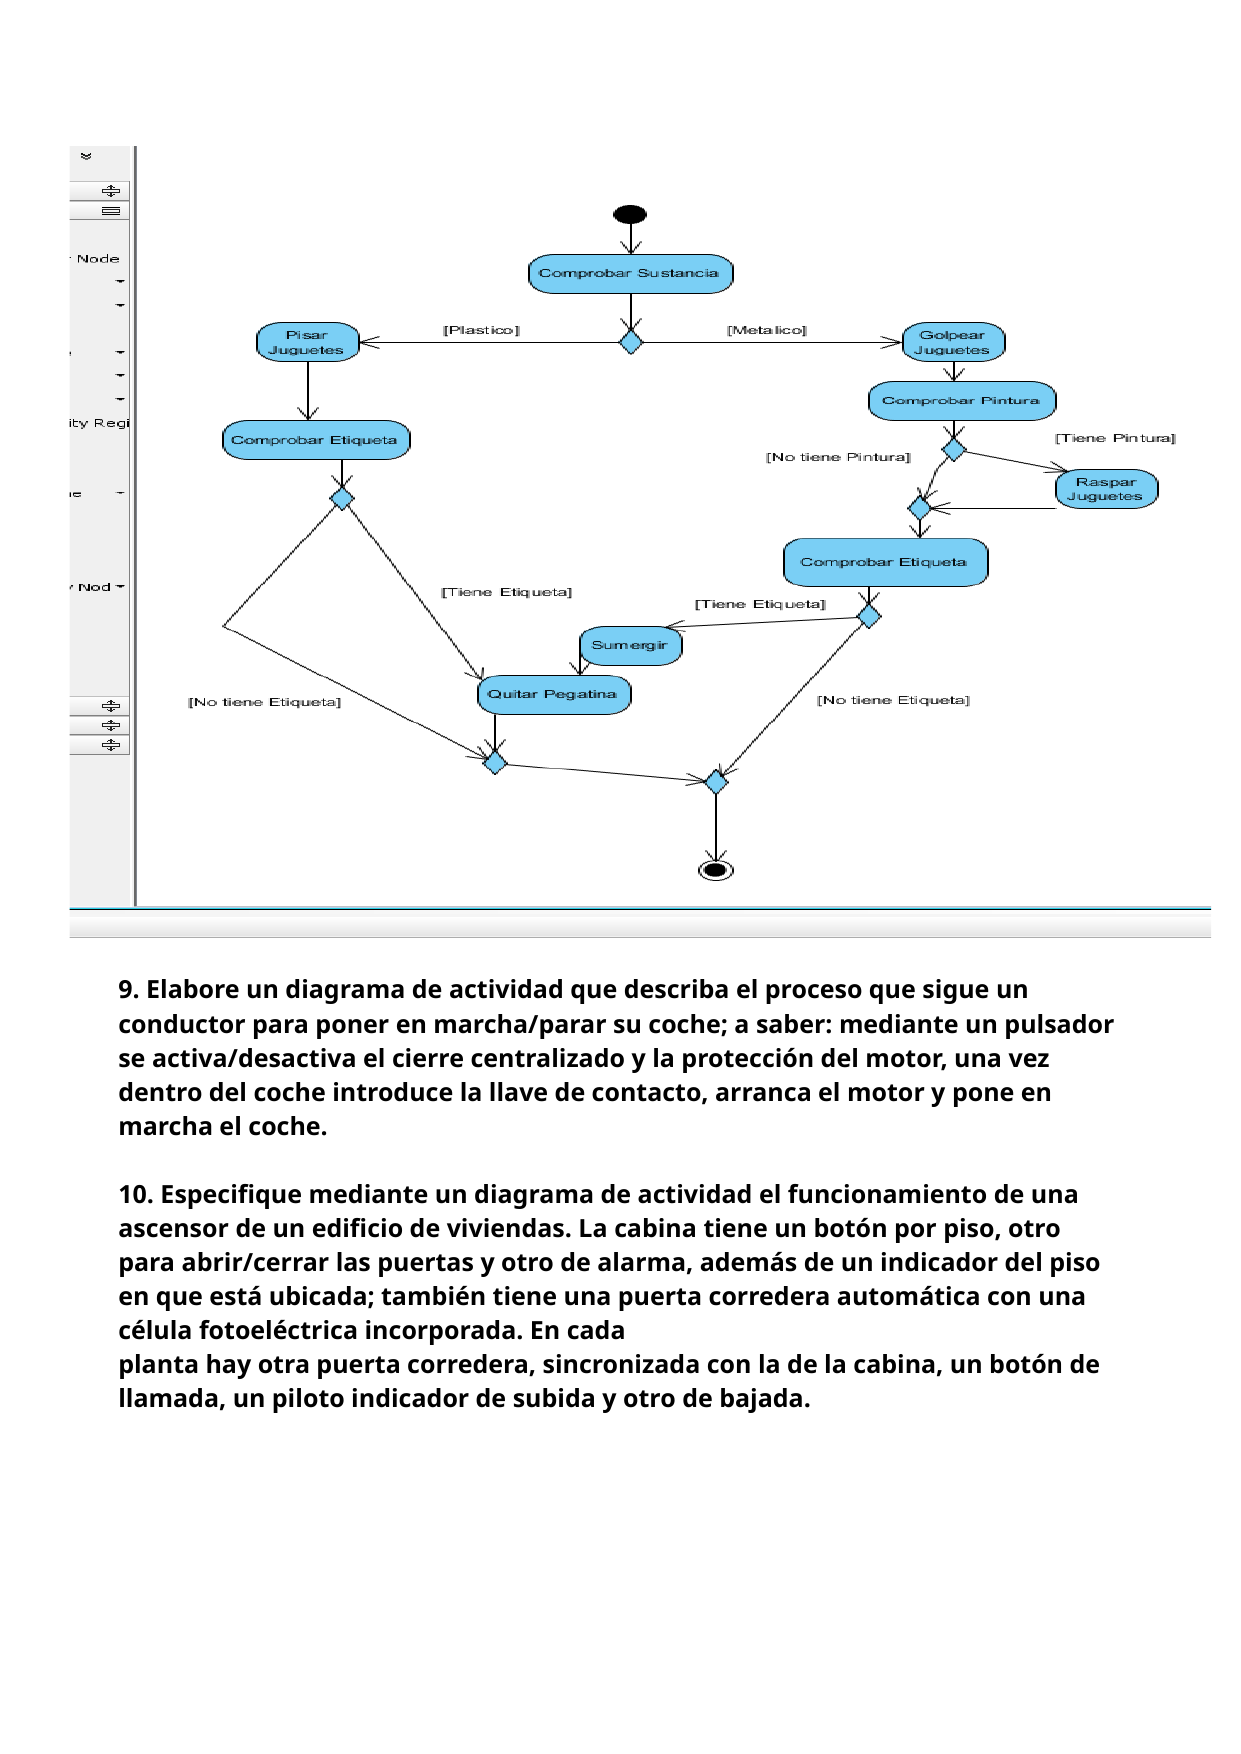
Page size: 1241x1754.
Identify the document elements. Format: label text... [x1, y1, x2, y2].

picture [1062, 146, 1212, 939]
text planta hay otra puerta corredera, sincronizada con la de la cabina, un botón de llamada, un piloto indicador de subida y otro de bajada. [118, 1347, 1122, 1415]
text 9. Elabore un diagrama de actividad que describa el proceso que sigue un conductor para poner en marcha/parar su coche; a saber: mediante un pulsador se activa/desactiva el cierre centralizado y la protección del motor, una vez dentro del coche introduce la llave de contacto, arranca el motor y pone en marcha el coche. [118, 972, 1122, 1142]
text 10. Especifique mediante un diagrama de actividad el funcionamiento de una ascensor de un edificio de viviendas. La cabina tiene un botón por piso, otro para abrir/cerrar las puertas y otro de alarma, además de un indicador del piso en que está ubicada; también tiene una puerta corredera automática con una célula fotoeléctrica incorporada. En cada [118, 1177, 1122, 1347]
